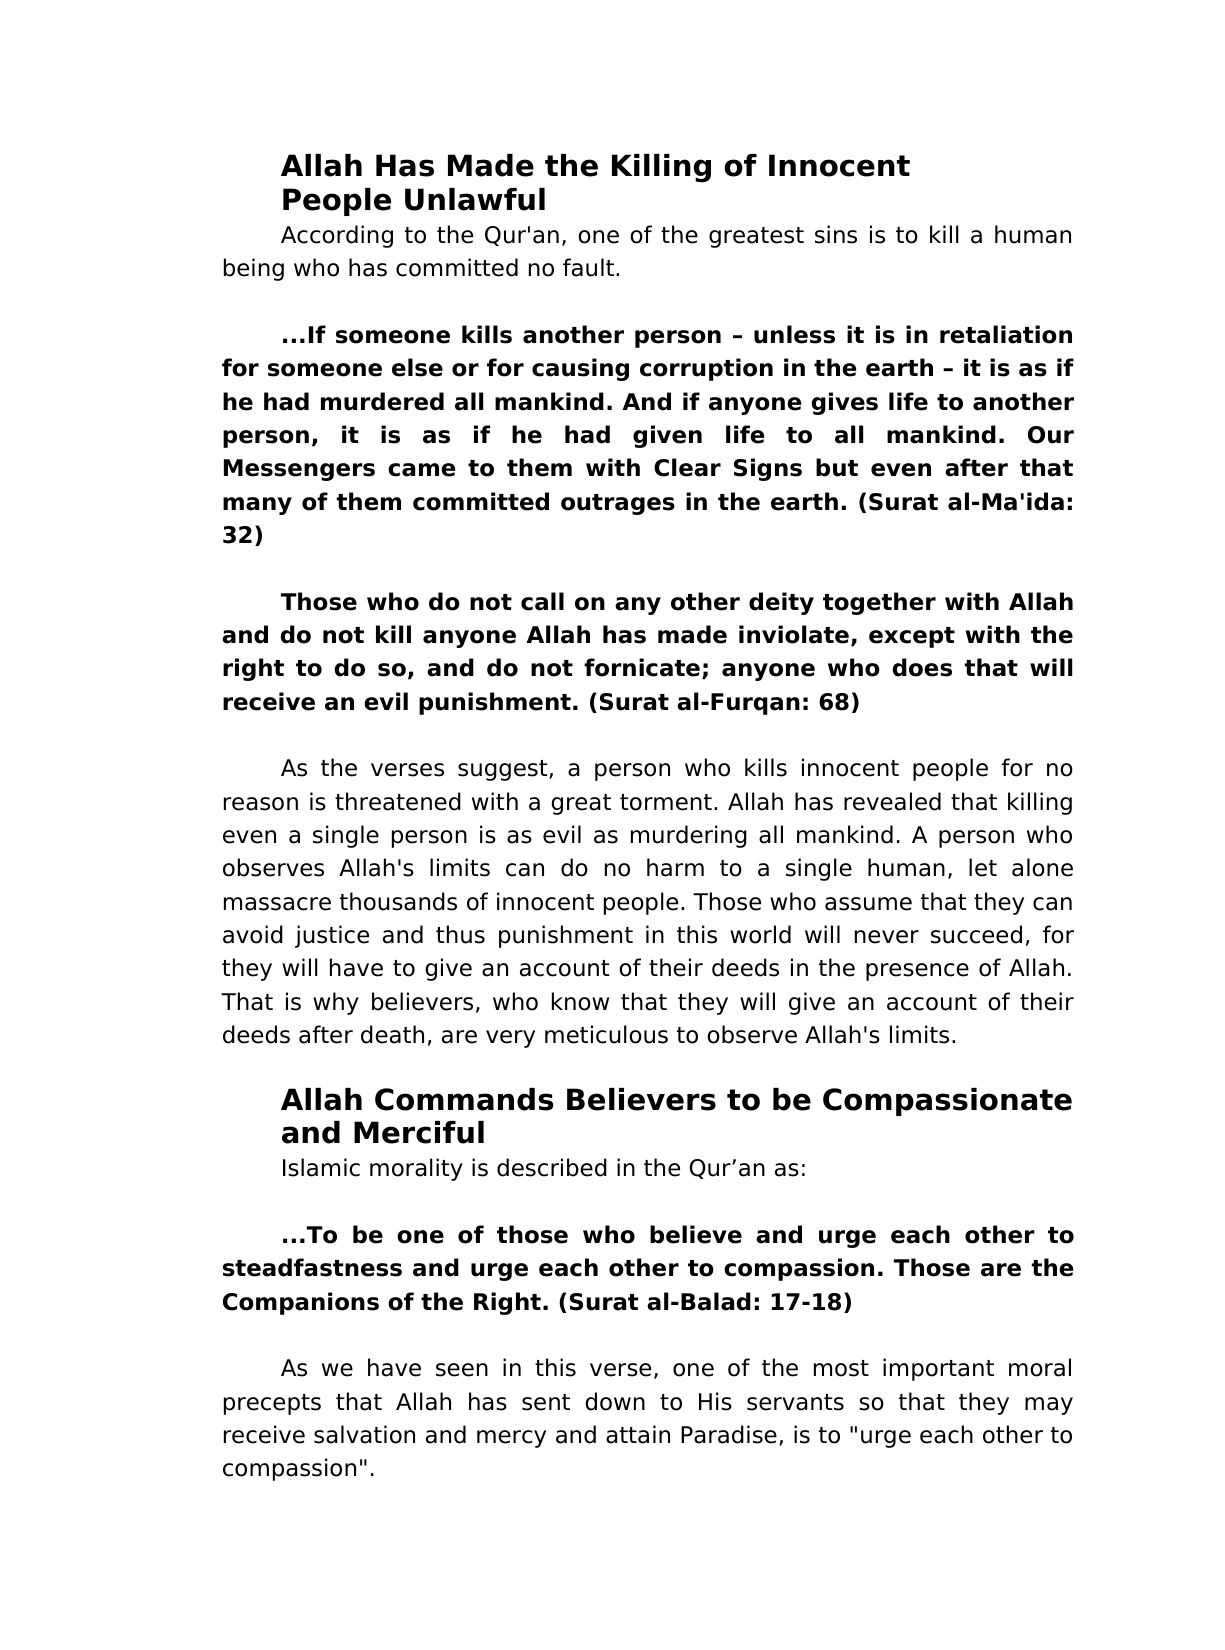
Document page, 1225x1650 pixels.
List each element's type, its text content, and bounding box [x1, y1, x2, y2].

text According to the Qur'an, one of the greatest sins is to kill a human being who has committed no fault. [222, 217, 1075, 283]
text People Unlawful [222, 183, 1075, 217]
text As we have seen in this verse, one of the most important moral precepts that Allah has sent down to His servants so that they may receive salvation and mercy and attain Paradise, is to "urge each other to compassion". [222, 1350, 1075, 1483]
text Allah Commands Believers to be Compassionate [222, 1083, 1075, 1117]
text ...If someone kills another person – unless it is in retaliation for someone else or for causing corruption in the earth – it is as if he had murdered all mankind. And if anyone gives life to another person, it is as if he had given life to all mankind. Our Messengers came to them with Clear Signs but even after that many of them committed outrages in the earth. (Surat al-Ma'ida: 32) [222, 317, 1075, 550]
text Islamic morality is described in the Qur’an as: [222, 1150, 1075, 1183]
text As the verses suggest, a person who kills innocent people for no reason is threatened with a great torment. Allah has revealed that killing even a single person is as evil as murdering all mankind. A person who observes Allah's limits can do no harm to a single human, let alone massacre thousands of innocent people. Those who assume that they can avoid justice and thus punishment in this world will never succeed, for they will have to give an account of their deeds in the presence of Allah. That is why believers, who know that they will give an account of their deeds after death, are very meticulous to observe Allah's limits. [222, 750, 1075, 1050]
text Those who do not call on any other deity together with Allah and do not kill anyone Allah has made inviolate, except with the right to do so, and do not fornicate; anyone who does that will receive an evil punishment. (Surat al-Furqan: 68) [222, 583, 1075, 717]
text and Merciful [222, 1117, 1075, 1150]
text Allah Has Made the Killing of Innocent [222, 150, 1075, 183]
text ...To be one of those who believe and urge each other to steadfastness and urge each other to compassion. Those are the Companions of the Right. (Surat al-Balad: 17-18) [222, 1217, 1075, 1317]
